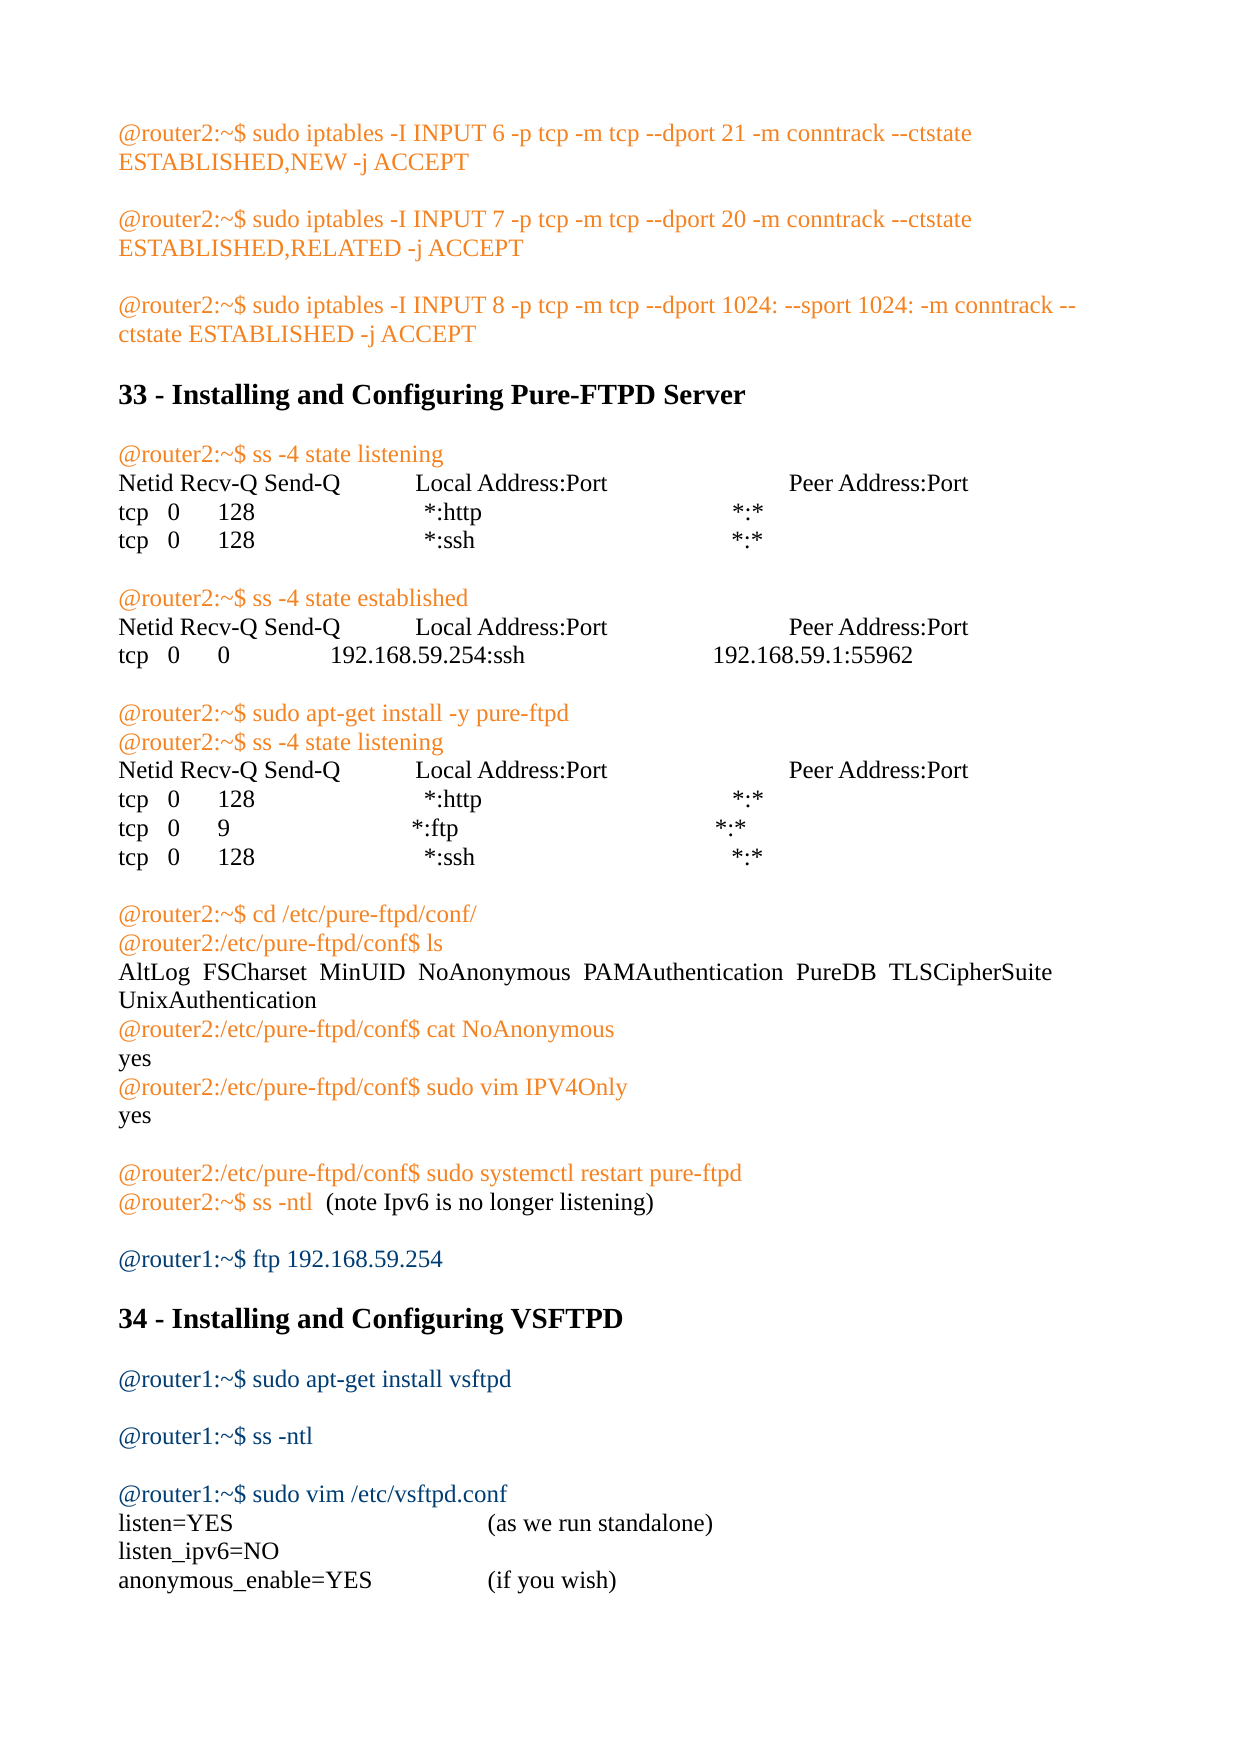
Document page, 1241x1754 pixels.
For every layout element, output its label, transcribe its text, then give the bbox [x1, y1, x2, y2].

text 33 - Installing and Configuring Pure-FTPD Server [118, 377, 1122, 410]
text @router2:~$ sudo iptables -I INPUT 8 -p tcp -m tcp --dport 1024: --sport 1024: -m conntrack --ctstate ESTABLISHED -j ACCEPT [118, 291, 1122, 348]
text @router2:~$ ss -4 state established [118, 583, 1122, 612]
text yes [118, 1100, 1122, 1129]
text listen=YES (as we run standalone) [118, 1508, 1122, 1536]
text Netid Recv-Q Send-Q Local Address:Port Peer Address:Port [118, 755, 1122, 784]
text anonymous_enable=YES (if you wish) [118, 1565, 1122, 1594]
text @router1:~$ ss -ntl [118, 1421, 1122, 1450]
text @router2:~$ cd /etc/pure-ftpd/conf/ [118, 899, 1122, 928]
text Netid Recv-Q Send-Q Local Address:Port Peer Address:Port [118, 612, 1122, 640]
text @router2:~$ sudo apt-get install -y pure-ftpd [118, 698, 1122, 727]
text @router2:/etc/pure-ftpd/conf$ ls [118, 928, 1122, 957]
text 34 - Installing and Configuring VSFTPD [118, 1302, 1122, 1335]
text tcp 0 0 192.168.59.254:ssh 192.168.59.1:55962 [118, 640, 1122, 669]
text Netid Recv-Q Send-Q Local Address:Port Peer Address:Port [118, 468, 1122, 497]
text tcp 0 9 *:ftp *:* [118, 813, 1122, 842]
text @router2:/etc/pure-ftpd/conf$ cat NoAnonymous [118, 1014, 1122, 1043]
text AltLog FSCharset MinUID NoAnonymous PAMAuthentication PureDB TLSCipherSuite UnixAuthentication [118, 957, 1122, 1014]
text @router2:/etc/pure-ftpd/conf$ sudo systemctl restart pure-ftpd [118, 1158, 1122, 1187]
text @router2:/etc/pure-ftpd/conf$ sudo vim IPV4Only [118, 1072, 1122, 1100]
text @router1:~$ ftp 192.168.59.254 [118, 1244, 1122, 1273]
text yes [118, 1043, 1122, 1072]
text @router1:~$ sudo apt-get install vsftpd [118, 1364, 1122, 1393]
text @router2:~$ sudo iptables -I INPUT 7 -p tcp -m tcp --dport 20 -m conntrack --ctstate ESTABLISHED,RELATED -j ACCEPT [118, 204, 1122, 262]
text listen_ipv6=NO [118, 1536, 1122, 1565]
text tcp 0 128 *:ssh *:* [118, 525, 1122, 554]
text tcp 0 128 *:ssh *:* [118, 842, 1122, 870]
text @router2:~$ ss -ntl (note Ipv6 is no longer listening) [118, 1187, 1122, 1215]
text @router2:~$ ss -4 state listening [118, 727, 1122, 755]
text @router2:~$ ss -4 state listening [118, 439, 1122, 468]
text tcp 0 128 *:http *:* [118, 497, 1122, 525]
text @router1:~$ sudo vim /etc/vsftpd.conf [118, 1479, 1122, 1508]
text tcp 0 128 *:http *:* [118, 784, 1122, 813]
text @router2:~$ sudo iptables -I INPUT 6 -p tcp -m tcp --dport 21 -m conntrack --ctstate ESTABLISHED,NEW -j ACCEPT [118, 118, 1122, 176]
